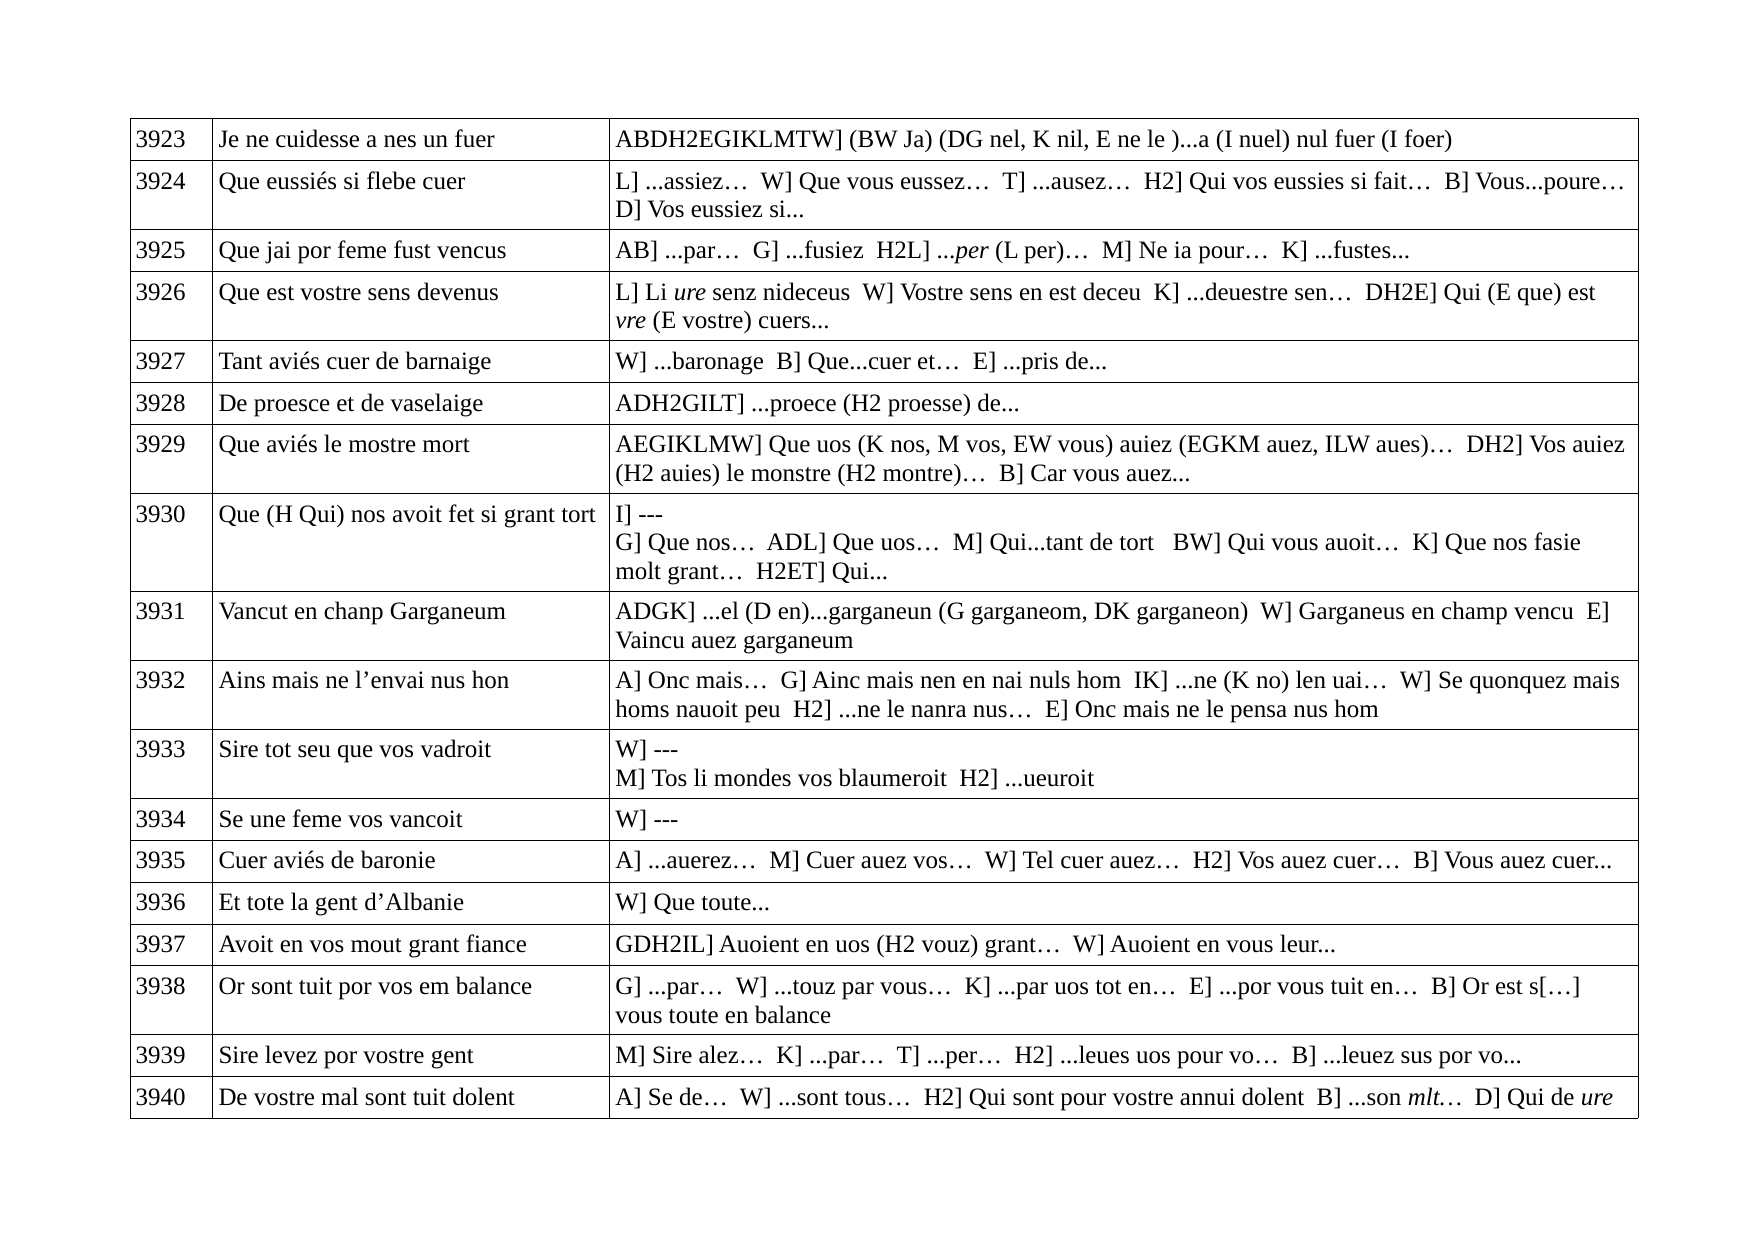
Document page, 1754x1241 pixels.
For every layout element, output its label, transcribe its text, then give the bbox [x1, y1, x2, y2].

table_cell A] Onc mais… G] Ainc mais nen en nai nuls hom IK] ...ne (K no) len uai… W] Se quonquez mais homs nauoit peu H2] ...ne le nanra nus… E] Onc mais ne le pensa nus hom [610, 661, 1638, 729]
table_cell ABDH2EGIKLMTW] (BW Ja) (DG nel, K nil, E ne le )...a (I nuel) nul fuer (I foer) [610, 119, 1638, 160]
table_cell Que jai por feme fust vencus [213, 230, 609, 271]
table_cell 3931 [131, 592, 212, 660]
table_cell 3930 [131, 494, 212, 591]
table_cell 3933 [131, 730, 212, 798]
table_cell 3935 [131, 841, 212, 882]
table_cell Que est vostre sens devenus [213, 272, 609, 340]
table_cell W] --- [610, 799, 1638, 840]
table_cell GDH2IL] Auoient en uos (H2 vouz) grant… W] Auoient en vous leur... [610, 925, 1638, 965]
table_cell 3927 [131, 341, 212, 382]
table_cell Je ne cuidesse a nes un fuer [213, 119, 609, 160]
table_cell M] Sire alez… K] ...par… T] ...per… H2] ...leues uos pour vo… B] ...leuez sus por vo... [610, 1035, 1638, 1076]
table_cell Que aviés le mostre mort [213, 425, 609, 493]
table_cell De proesce et de vaselaige [213, 383, 609, 424]
table_cell 3934 [131, 799, 212, 840]
table_cell 3936 [131, 883, 212, 923]
table_cell Que eussiés si flebe cuer [213, 161, 609, 229]
table_cell AB] ...par… G] ...fusiez H2L] ...per (L per)… M] Ne ia pour… K] ...fustes... [610, 230, 1638, 271]
table_cell Vancut en chanp Garganeum [213, 592, 609, 660]
table_cell ADH2GILT] ...proece (H2 proesse) de... [610, 383, 1638, 424]
table_cell W] ...baronage B] Que...cuer et… E] ...pris de... [610, 341, 1638, 382]
table_cell Ains mais ne l’envai nus hon [213, 661, 609, 729]
table_cell AEGIKLMW] Que uos (K nos, M vos, EW vous) auiez (EGKM auez, ILW aues)… DH2] Vos auiez (H2 auies) le monstre (H2 montre)… B] Car vous auez... [610, 425, 1638, 493]
table_cell 3924 [131, 161, 212, 229]
table_cell De vostre mal sont tuit dolent [213, 1077, 609, 1118]
table_cell A] Se de… W] ...sont tous… H2] Qui sont pour vostre annui dolent B] ...son mlt… D] Qui de ure [610, 1077, 1638, 1118]
table_cell G] ...par… W] ...touz par vous… K] ...par uos tot en… E] ...por vous tuit en… B] Or est s[…] vous toute en balance [610, 966, 1638, 1034]
table_cell Se une feme vos vancoit [213, 799, 609, 840]
table_cell ADGK] ...el (D en)...garganeun (G garganeom, DK garganeon) W] Garganeus en champ vencu E] Vaincu auez garganeum [610, 592, 1638, 660]
table_cell I] --- G] Que nos… ADL] Que uos… M] Qui...tant de tort BW] Qui vous auoit… K] Que nos fasie molt grant… H2ET] Qui... [610, 494, 1638, 591]
table_cell 3929 [131, 425, 212, 493]
table_cell Sire tot seu que vos vadroit [213, 730, 609, 798]
table_cell 3926 [131, 272, 212, 340]
table_cell Sire levez por vostre gent [213, 1035, 609, 1076]
table_cell 3937 [131, 925, 212, 965]
table_cell Avoit en vos mout grant fiance [213, 925, 609, 965]
table_cell 3939 [131, 1035, 212, 1076]
table_cell 3938 [131, 966, 212, 1034]
table_cell 3928 [131, 383, 212, 424]
table_cell A] ...auerez… M] Cuer auez vos… W] Tel cuer auez… H2] Vos auez cuer… B] Vous auez cuer... [610, 841, 1638, 882]
table_cell Or sont tuit por vos em balance [213, 966, 609, 1034]
table_cell 3932 [131, 661, 212, 729]
table_cell Et tote la gent d’Albanie [213, 883, 609, 923]
table_cell Que (H Qui) nos avoit fet si grant tort [213, 494, 609, 591]
table_cell Cuer aviés de baronie [213, 841, 609, 882]
table_cell W] Que toute... [610, 883, 1638, 923]
table_cell L] Li ure senz nideceus W] Vostre sens en est deceu K] ...deuestre sen… DH2E] Qui (E que) est vre (E vostre) cuers... [610, 272, 1638, 340]
table_cell 3923 [131, 119, 212, 160]
table_cell 3940 [131, 1077, 212, 1118]
table_cell L] ...assiez… W] Que vous eussez… T] ...ausez… H2] Qui vos eussies si fait… B] Vous...poure… D] Vos eussiez si... [610, 161, 1638, 229]
table_cell Tant aviés cuer de barnaige [213, 341, 609, 382]
table_cell W] --- M] Tos li mondes vos blaumeroit H2] ...ueuroit [610, 730, 1638, 798]
table_cell 3925 [131, 230, 212, 271]
